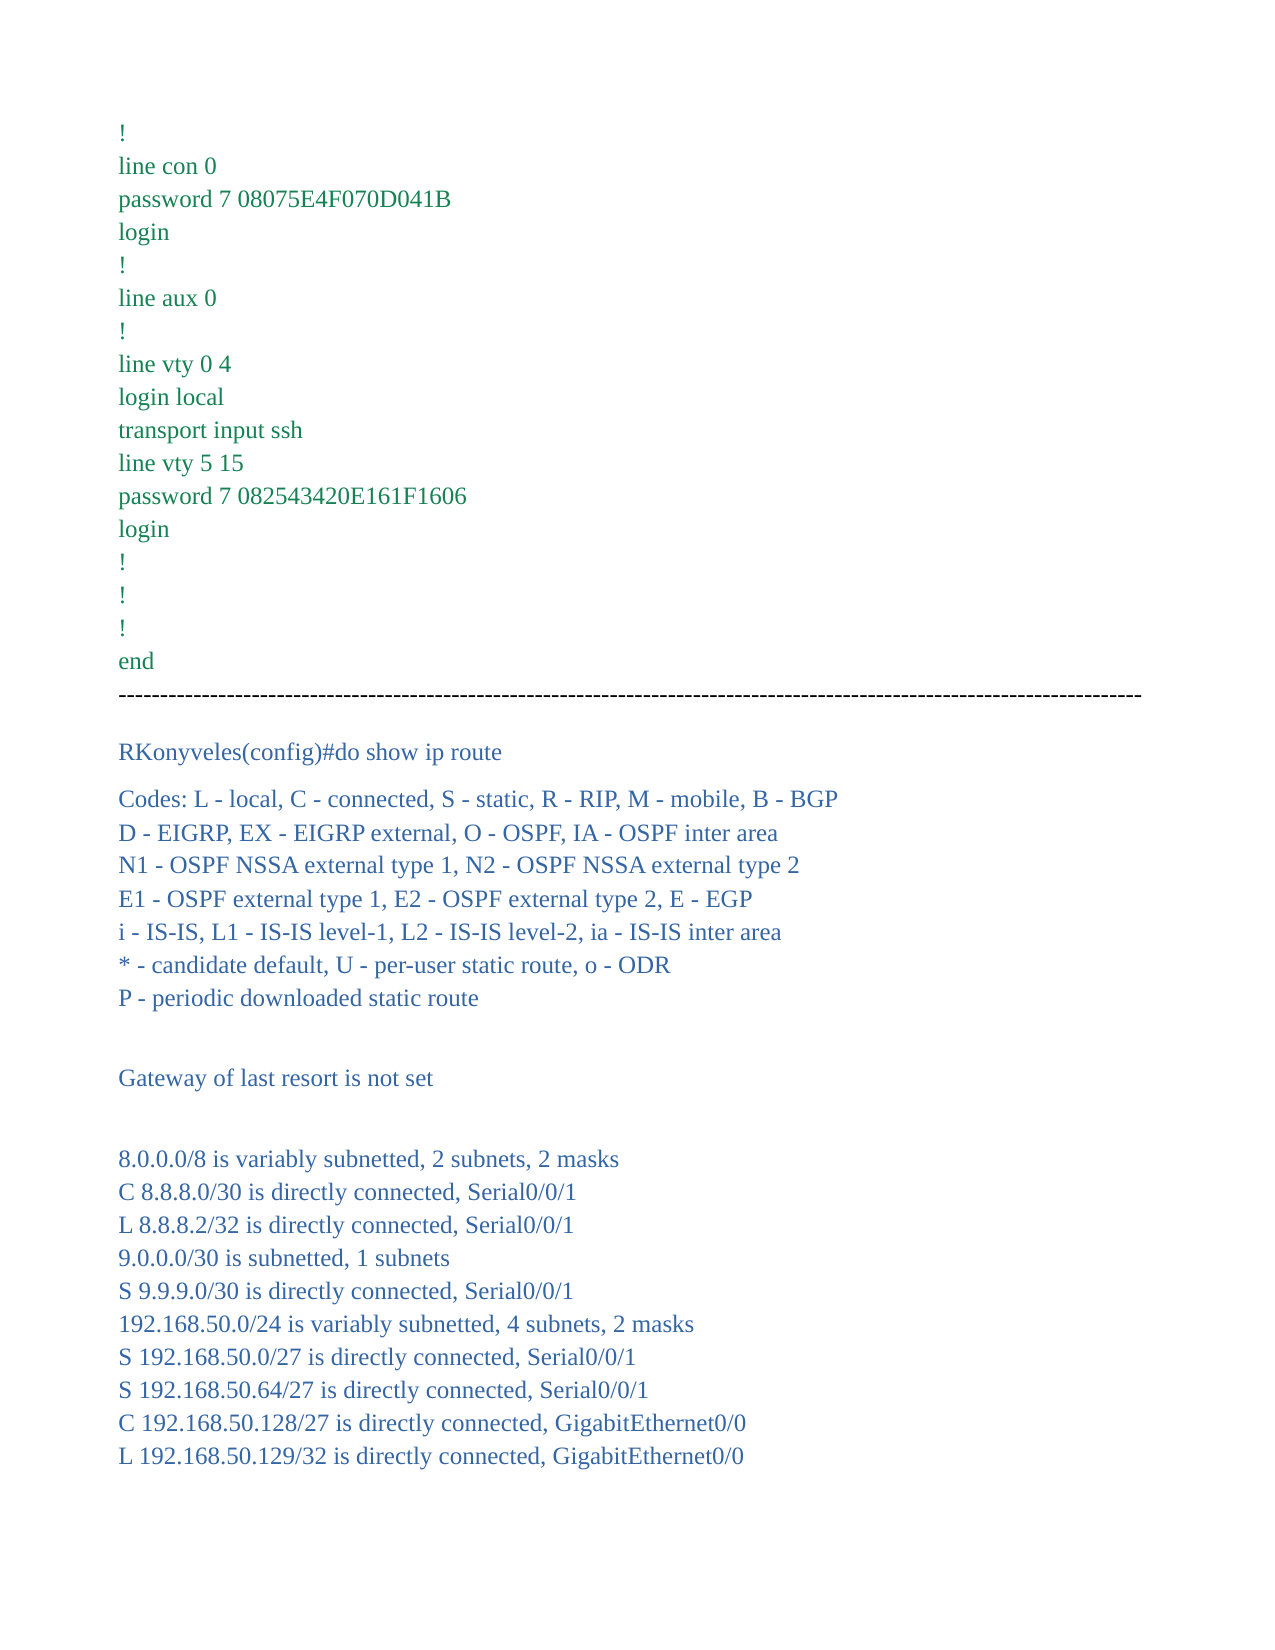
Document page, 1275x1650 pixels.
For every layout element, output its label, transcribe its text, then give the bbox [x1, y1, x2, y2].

text ! [118, 118, 1157, 147]
text 8.0.0.0/8 is variably subnetted, 2 subnets, 2 masks [118, 1144, 1157, 1173]
text L 8.8.8.2/32 is directly connected, Serial0/0/1 [118, 1210, 1157, 1239]
text 9.0.0.0/30 is subnetted, 1 subnets [118, 1243, 1157, 1272]
text line con 0 [118, 151, 1157, 180]
text line vty 0 4 [118, 349, 1157, 378]
text P - periodic downloaded static route [118, 983, 1157, 1011]
text login [118, 514, 1157, 543]
text S 9.9.9.0/30 is directly connected, Serial0/0/1 [118, 1276, 1157, 1305]
text ! [118, 580, 1157, 609]
text C 192.168.50.128/27 is directly connected, GigabitEthernet0/0 [118, 1408, 1157, 1437]
text i - IS-IS, L1 - IS-IS level-1, L2 - IS-IS level-2, ia - IS-IS inter area [118, 917, 1157, 945]
text password 7 08075E4F070D041B [118, 184, 1157, 213]
text E1 - OSPF external type 1, E2 - OSPF external type 2, E - EGP [118, 884, 1157, 912]
text password 7 082543420E161F1606 [118, 481, 1157, 510]
text RKonyveles(config)#do show ip route [118, 737, 1157, 766]
text * - candidate default, U - per-user static route, o - ODR [118, 950, 1157, 978]
text ! [118, 250, 1157, 279]
text line aux 0 [118, 283, 1157, 312]
text login local [118, 382, 1157, 411]
text S 192.168.50.64/27 is directly connected, Serial0/0/1 [118, 1375, 1157, 1404]
text line vty 5 15 [118, 448, 1157, 477]
text S 192.168.50.0/27 is directly connected, Serial0/0/1 [118, 1342, 1157, 1371]
text 192.168.50.0/24 is variably subnetted, 4 subnets, 2 masks [118, 1309, 1157, 1338]
text ! [118, 613, 1157, 642]
text login [118, 217, 1157, 246]
text end [118, 646, 1157, 675]
text C 8.8.8.0/30 is directly connected, Serial0/0/1 [118, 1177, 1157, 1206]
text Gateway of last resort is not set [118, 1063, 1157, 1092]
text --------------------------------------------------------------------------------------------------------------------------- [118, 679, 1157, 708]
text L 192.168.50.129/32 is directly connected, GigabitEthernet0/0 [118, 1441, 1157, 1470]
text ! [118, 316, 1157, 345]
text Codes: L - local, C - connected, S - static, R - RIP, M - mobile, B - BGP [118, 784, 1157, 813]
text transport input ssh [118, 415, 1157, 444]
text N1 - OSPF NSSA external type 1, N2 - OSPF NSSA external type 2 [118, 851, 1157, 879]
text ! [118, 547, 1157, 576]
text D - EIGRP, EX - EIGRP external, O - OSPF, IA - OSPF inter area [118, 818, 1157, 846]
